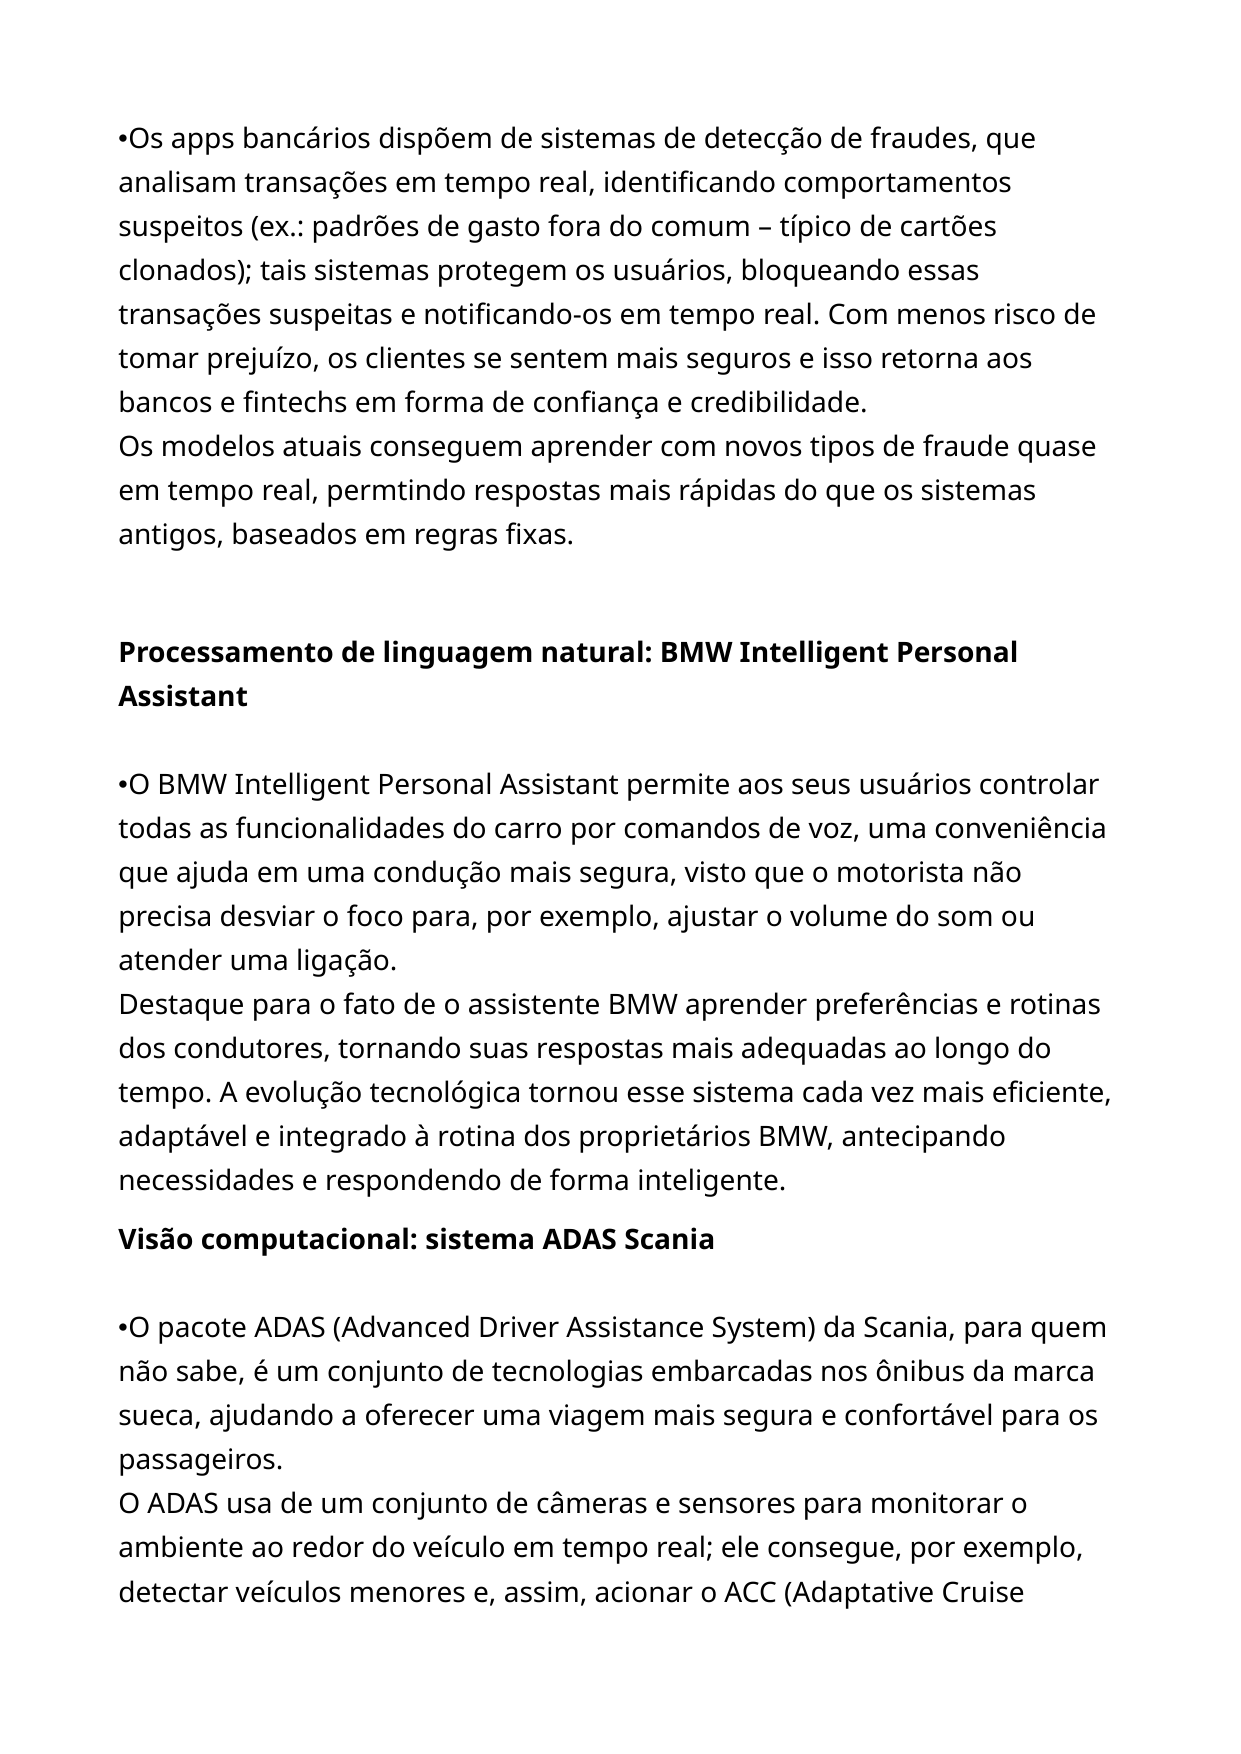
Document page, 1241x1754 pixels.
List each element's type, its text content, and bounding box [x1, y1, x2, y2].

list O pacote ADAS (Advanced Driver Assistance System) da Scania, para quem não sabe, é um conjunto de tecnologias embarcadas nos ônibus da marca sueca, ajudando a oferecer uma viagem mais segura e confortável para os passageiros. O ADAS usa de um conjunto de câmeras e sensores para monitorar o ambiente ao redor do veículo em tempo real; ele consegue, por exemplo, detectar veículos menores e, assim, acionar o ACC (Adaptative Cruise [118, 1307, 1122, 1610]
list Os apps bancários dispõem de sistemas de detecção de fraudes, que analisam transações em tempo real, identificando comportamentos suspeitos (ex.: padrões de gasto fora do comum – típico de cartões clonados); tais sistemas protegem os usuários, bloqueando essas transações suspeitas e notificando-os em tempo real. Com menos risco de tomar prejuízo, os clientes se sentem mais seguros e isso retorna aos bancos e fintechs em forma de confiança e credibilidade. Os modelos atuais conseguem aprender com novos tipos de fraude quase em tempo real, permtindo respostas mais rápidas do que os sistemas antigos, baseados em regras fixas. [118, 118, 1122, 553]
list O BMW Intelligent Personal Assistant permite aos seus usuários controlar todas as funcionalidades do carro por comandos de voz, uma conveniência que ajuda em uma condução mais segura, visto que o motorista não precisa desviar o foco para, por exemplo, ajustar o volume do som ou atender uma ligação. Destaque para o fato de o assistente BMW aprender preferências e rotinas dos condutores, tornando suas respostas mais adequadas ao longo do tempo. A evolução tecnológica tornou esse sistema cada vez mais eficiente, adaptável e integrado à rotina dos proprietários BMW, antecipando necessidades e respondendo de forma inteligente. [118, 764, 1122, 1199]
text Processamento de linguagem natural: BMW Intelligent Personal Assistant [118, 632, 1122, 714]
text Visão computacional: sistema ADAS Scania [118, 1219, 1122, 1258]
